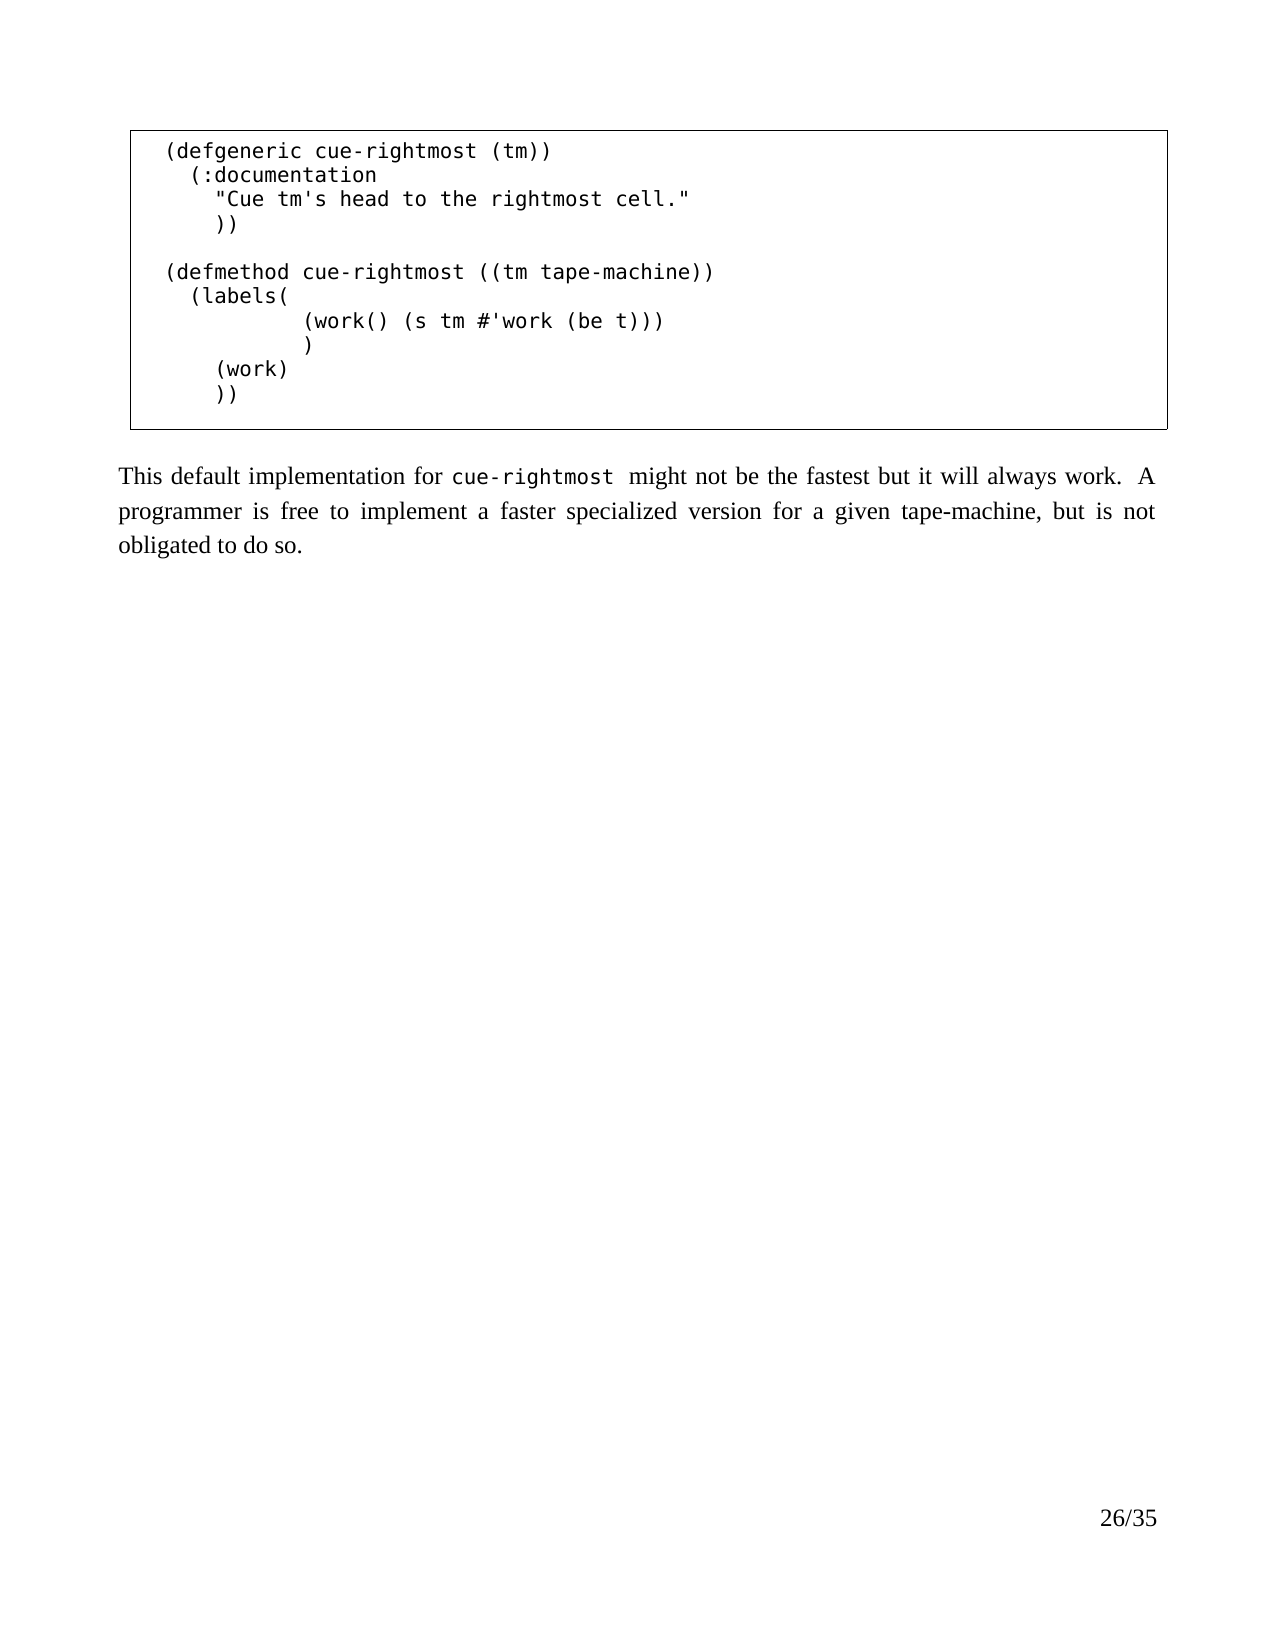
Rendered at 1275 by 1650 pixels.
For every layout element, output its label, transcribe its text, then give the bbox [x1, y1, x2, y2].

text This default implementation for cue-rightmost might not be the fastest but it will always work. A programmer is free to implement a faster specialized version for a given tape-machine, but is not obligated to do so. [118, 461, 1157, 559]
text (defgeneric cue-rightmost (tm)) [139, 139, 1158, 163]
text (:documentation [139, 163, 1158, 187]
text )) [139, 212, 1158, 236]
text "Cue tm's head to the rightmost cell." [139, 187, 1158, 212]
text (work) [139, 357, 1158, 382]
text )) [139, 382, 1158, 406]
text ) [139, 333, 1158, 357]
text (defmethod cue-rightmost ((tm tape-machine)) [139, 260, 1158, 284]
text (work() (s tm #'work (be t))) [139, 309, 1158, 333]
text (labels( [139, 284, 1158, 309]
